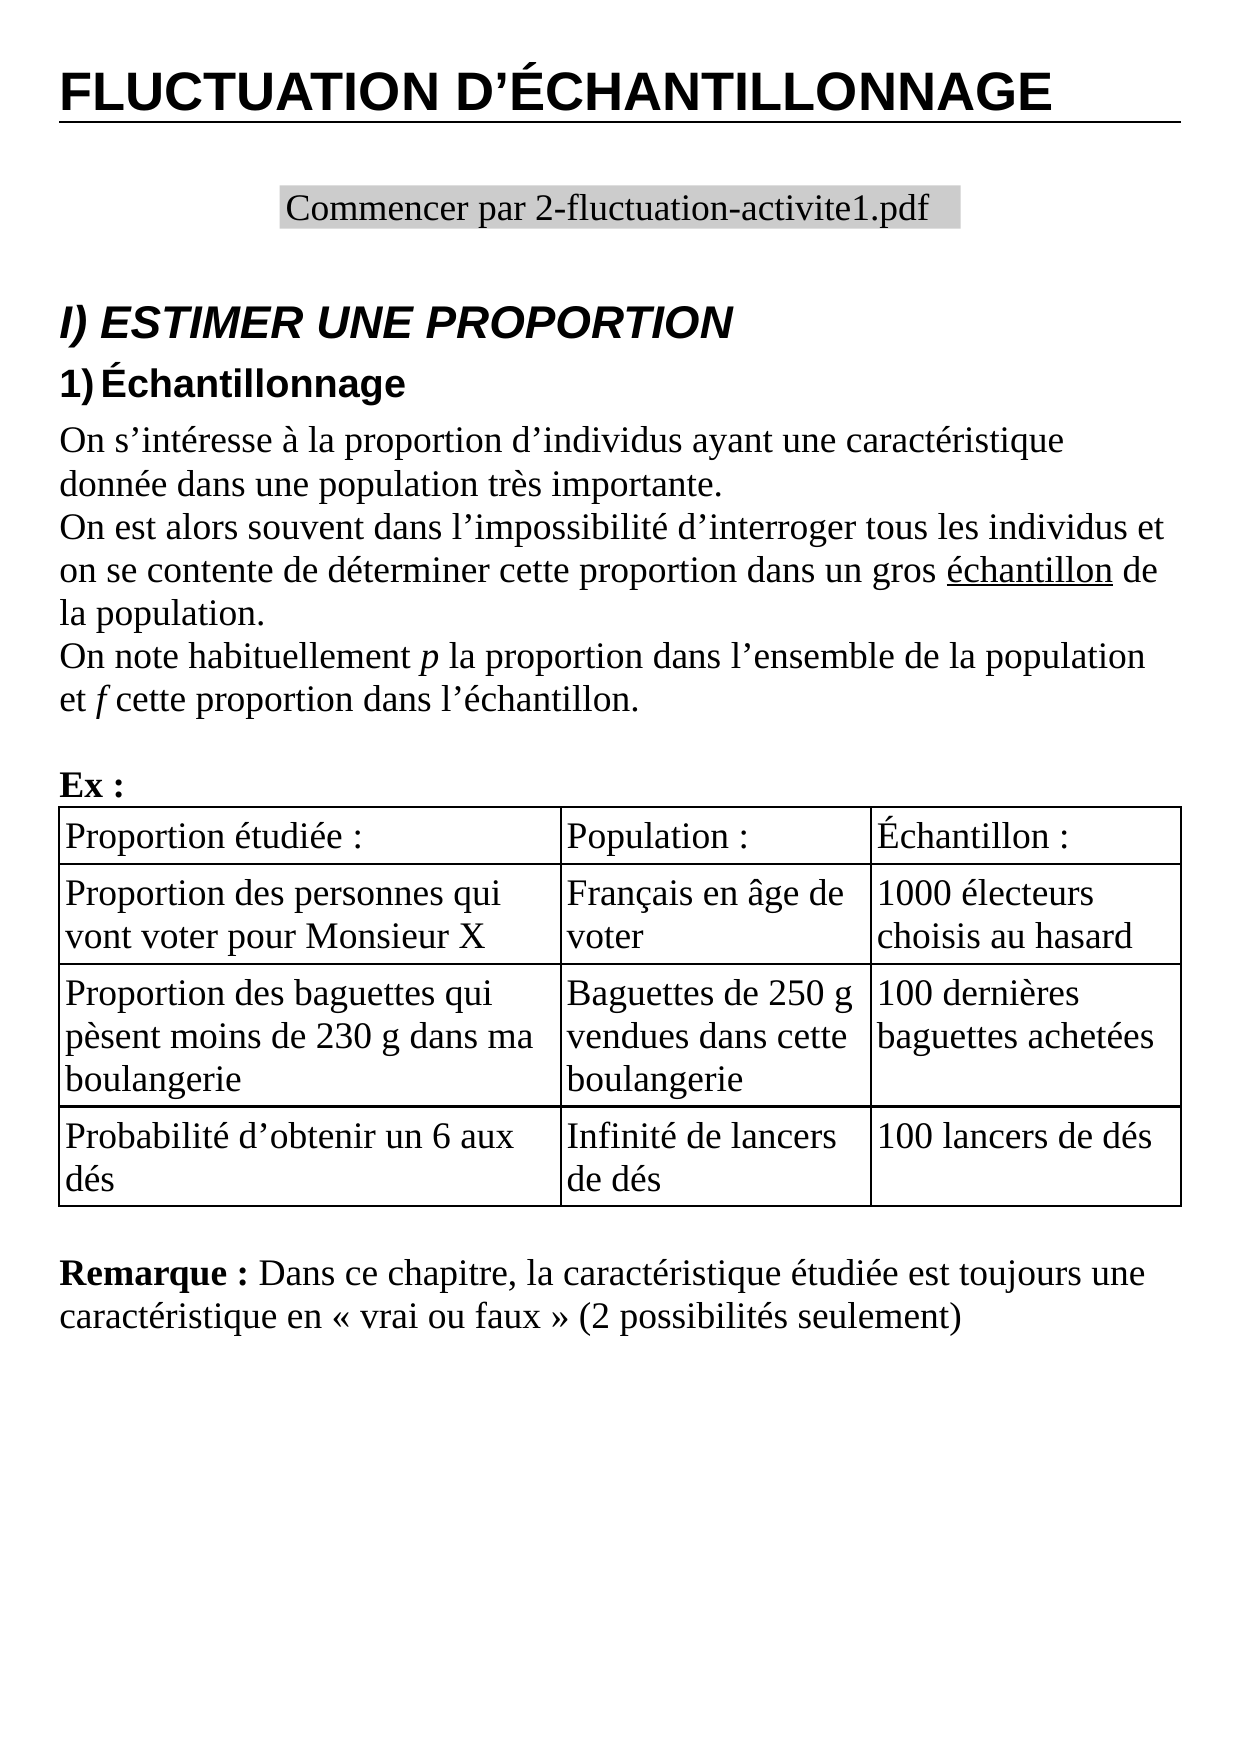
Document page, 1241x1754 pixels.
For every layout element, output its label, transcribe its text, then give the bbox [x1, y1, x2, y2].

list Estimer une proportion [59, 296, 1181, 349]
text On note habituellement p la proportion dans l’ensemble de la population et f cette proportion dans l’échantillon. [59, 633, 1181, 720]
text On est alors souvent dans l’impossibilité d’interroger tous les individus et on se contente de déterminer cette proportion dans un gros échantillon de la population. [59, 504, 1181, 633]
text Fluctuation d’échantillonnage [59, 59, 1181, 121]
text Ex : [59, 763, 1181, 806]
table_cell 1000 électeurs choisis au hasard [872, 865, 1180, 962]
table_header Échantillon : [872, 808, 1180, 863]
table_cell Français en âge de voter [562, 865, 870, 962]
text On s’intéresse à la proportion d’individus ayant une caractéristique donnée dans une population très importante. [59, 418, 1181, 504]
table_cell Infinité de lancers de dés [562, 1108, 870, 1205]
table_cell Baguettes de 250 g vendues dans cette boulangerie [562, 965, 870, 1105]
text Remarque : Dans ce chapitre, la caractéristique étudiée est toujours une caractéristique en « vrai ou faux » (2 possibilités seulement) [59, 1250, 1181, 1337]
table_cell Proportion des personnes qui vont voter pour Monsieur X [60, 865, 560, 962]
table_cell Probabilité d’obtenir un 6 aux dés [60, 1108, 560, 1205]
table_cell 100 lancers de dés [872, 1108, 1180, 1205]
list Échantillonnage [59, 360, 1181, 406]
table_header Population : [562, 808, 870, 863]
table_header Proportion étudiée : [60, 808, 560, 863]
table_cell Proportion des baguettes qui pèsent moins de 230 g dans ma boulangerie [60, 965, 560, 1105]
table_cell 100 dernières baguettes achetées [872, 965, 1180, 1105]
